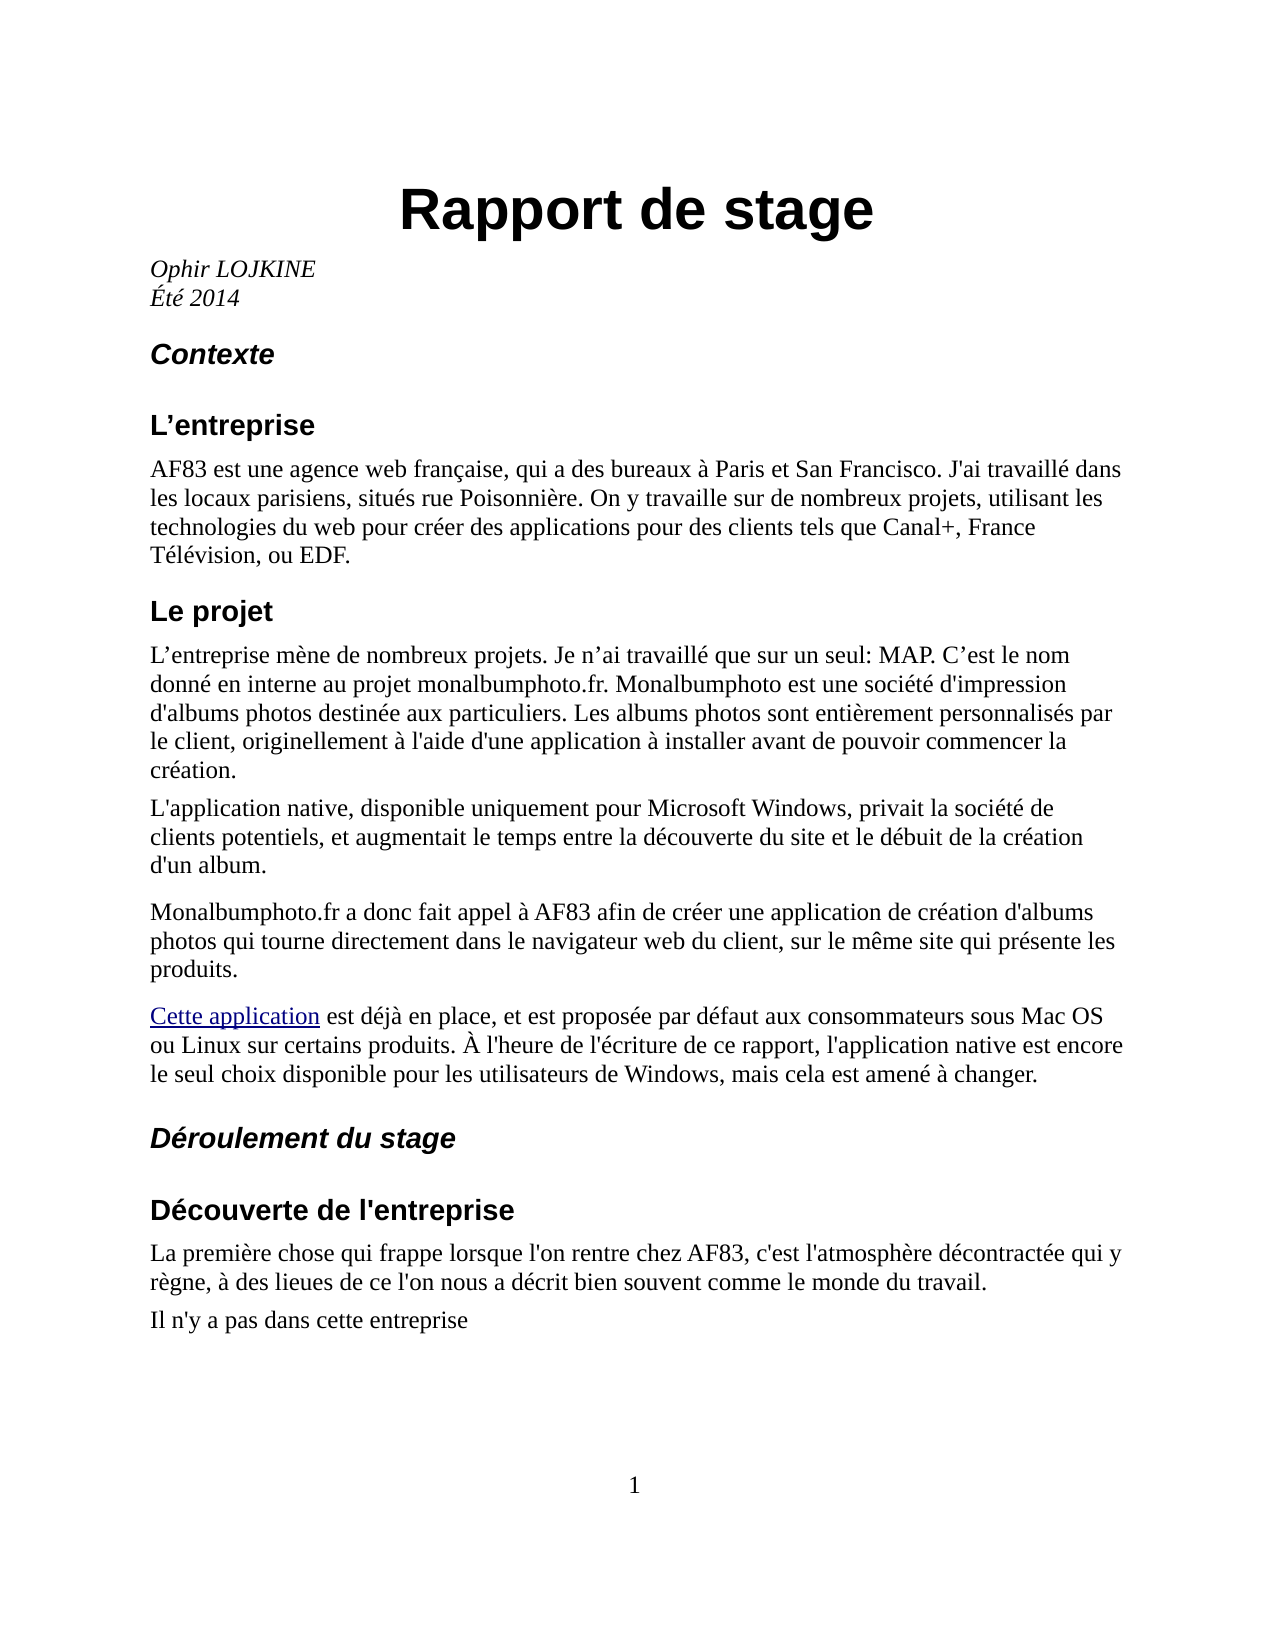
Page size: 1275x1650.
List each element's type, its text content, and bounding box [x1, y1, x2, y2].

subtitle Le projet [150, 594, 1125, 628]
text Monalbumphoto.fr a donc fait appel à AF83 afin de créer une application de création d'albums photos qui tourne directement dans le navigateur web du client, sur le même site qui présente les produits. [150, 897, 1125, 983]
text AF83 est une agence web française, qui a des bureaux à Paris et San Francisco. J'ai travaillé dans les locaux parisiens, situés rue Poisonnière. On y travaille sur de nombreux projets, utilisant les technologies du web pour créer des applications pour des clients tels que Canal+, France Télévision, ou EDF. [150, 454, 1125, 569]
text Été 2014 [150, 283, 1125, 312]
subtitle Déroulement du stage [150, 1121, 1125, 1155]
text L’entreprise mène de nombreux projets. Je n’ai travaillé que sur un seul: MAP. C’est le nom donné en interne au projet monalbumphoto.fr. Monalbumphoto est une société d'impression d'albums photos destinée aux particuliers. Les albums photos sont entièrement personnalisés par le client, originellement à l'aide d'une application à installer avant de pouvoir commencer la création. [150, 640, 1125, 784]
text Cette application est déjà en place, et est proposée par défaut aux consommateurs sous Mac OS ou Linux sur certains produits. À l'heure de l'écriture de ce rapport, l'application native est encore le seul choix disponible pour les utilisateurs de Windows, mais cela est amené à changer. [150, 1001, 1125, 1087]
text La première chose qui frappe lorsque l'on rentre chez AF83, c'est l'atmosphère décontractée qui y règne, à des lieues de ce l'on nous a décrit bien souvent comme le monde du travail. [150, 1238, 1125, 1296]
subtitle Découverte de l'entreprise [150, 1192, 1125, 1226]
text L'application native, disponible uniquement pour Microsoft Windows, privait la société de clients potentiels, et augmentait le temps entre la découverte du site et le débuit de la création d'un album. [150, 793, 1125, 879]
title Rapport de stage [150, 175, 1125, 242]
subtitle L’entreprise [150, 408, 1125, 442]
subtitle Contexte [150, 337, 1125, 371]
text Il n'y a pas dans cette entreprise [150, 1305, 1125, 1334]
text Ophir LOJKINE [150, 254, 1125, 283]
